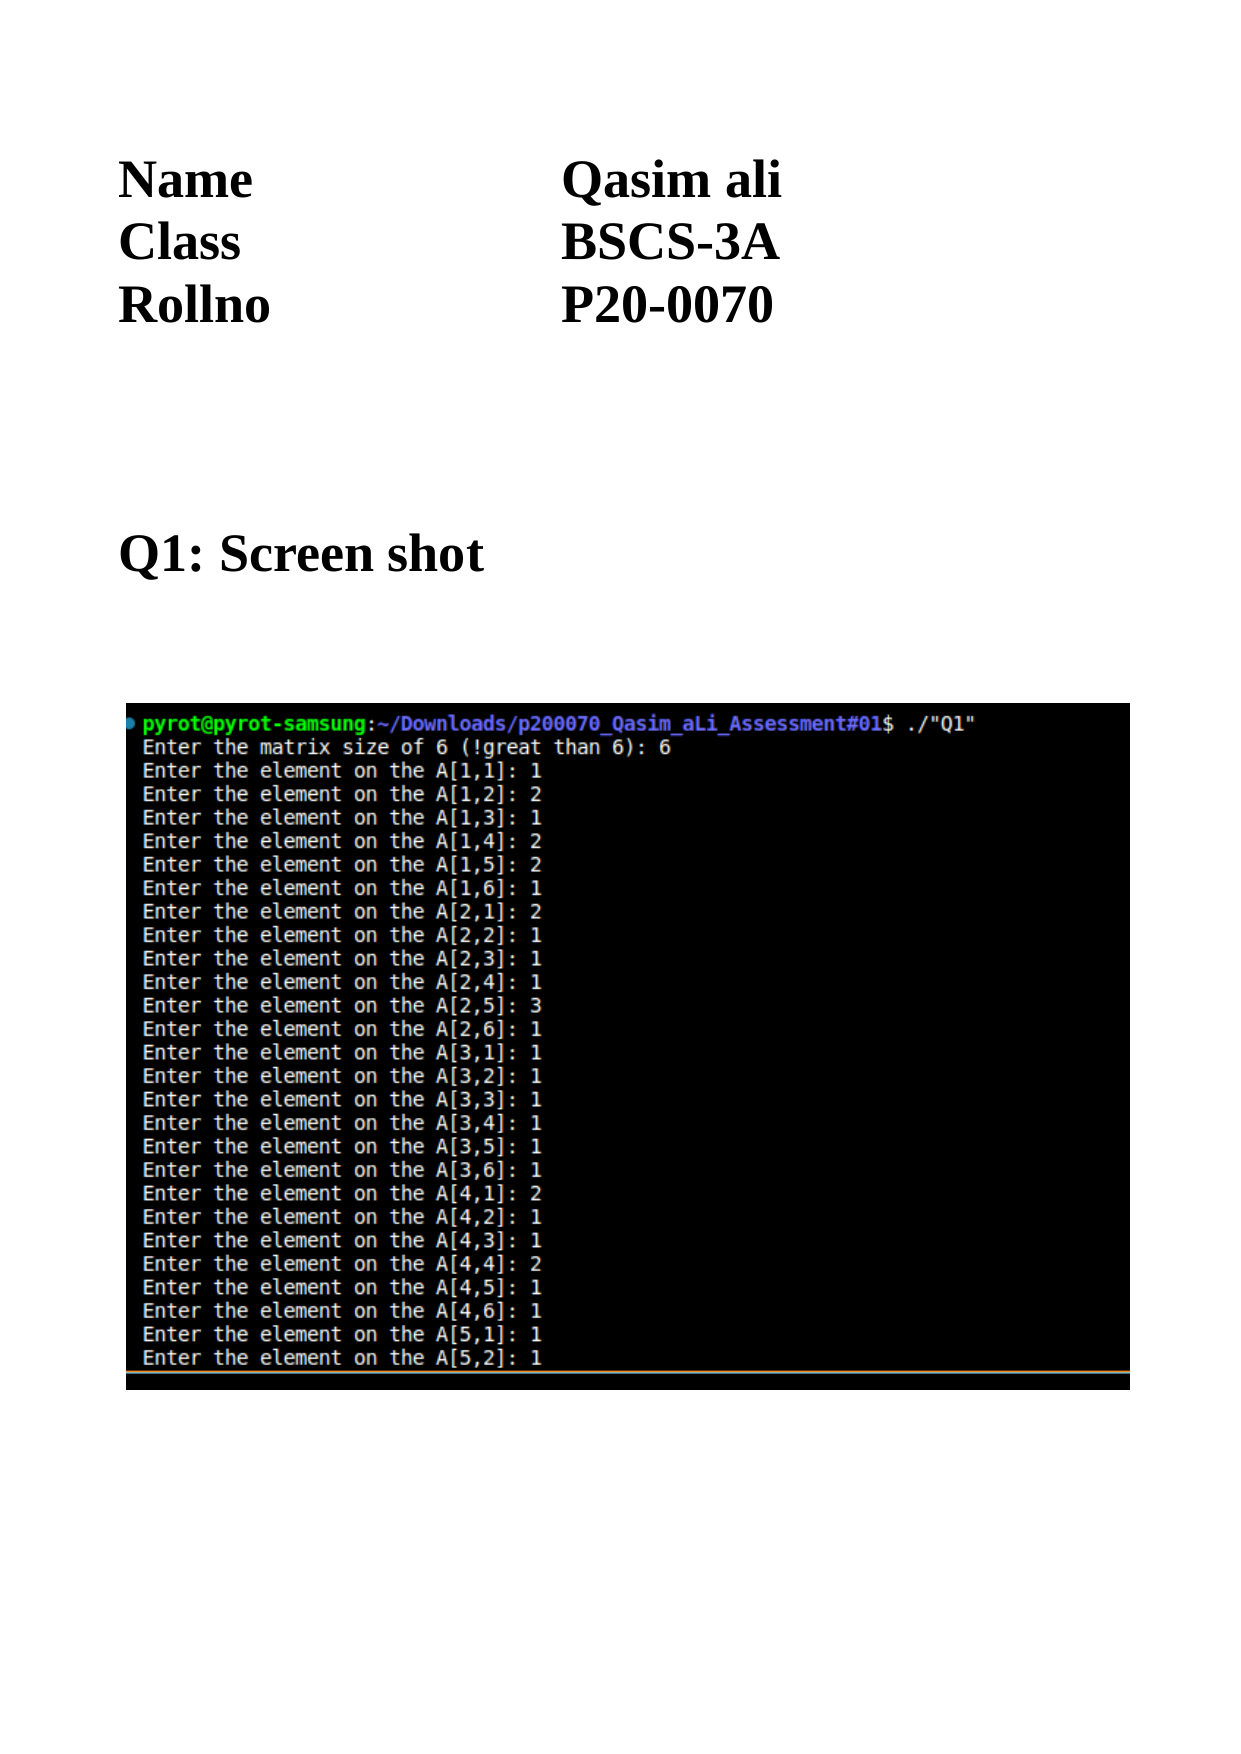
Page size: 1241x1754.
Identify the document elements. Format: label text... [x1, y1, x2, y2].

text Rollno P20-0070 [118, 271, 1122, 334]
text Class BSCS-3A [118, 209, 1122, 271]
text Name Qasim ali [118, 147, 1122, 209]
text Q1: Screen shot [118, 521, 1122, 583]
picture [126, 703, 1130, 1390]
